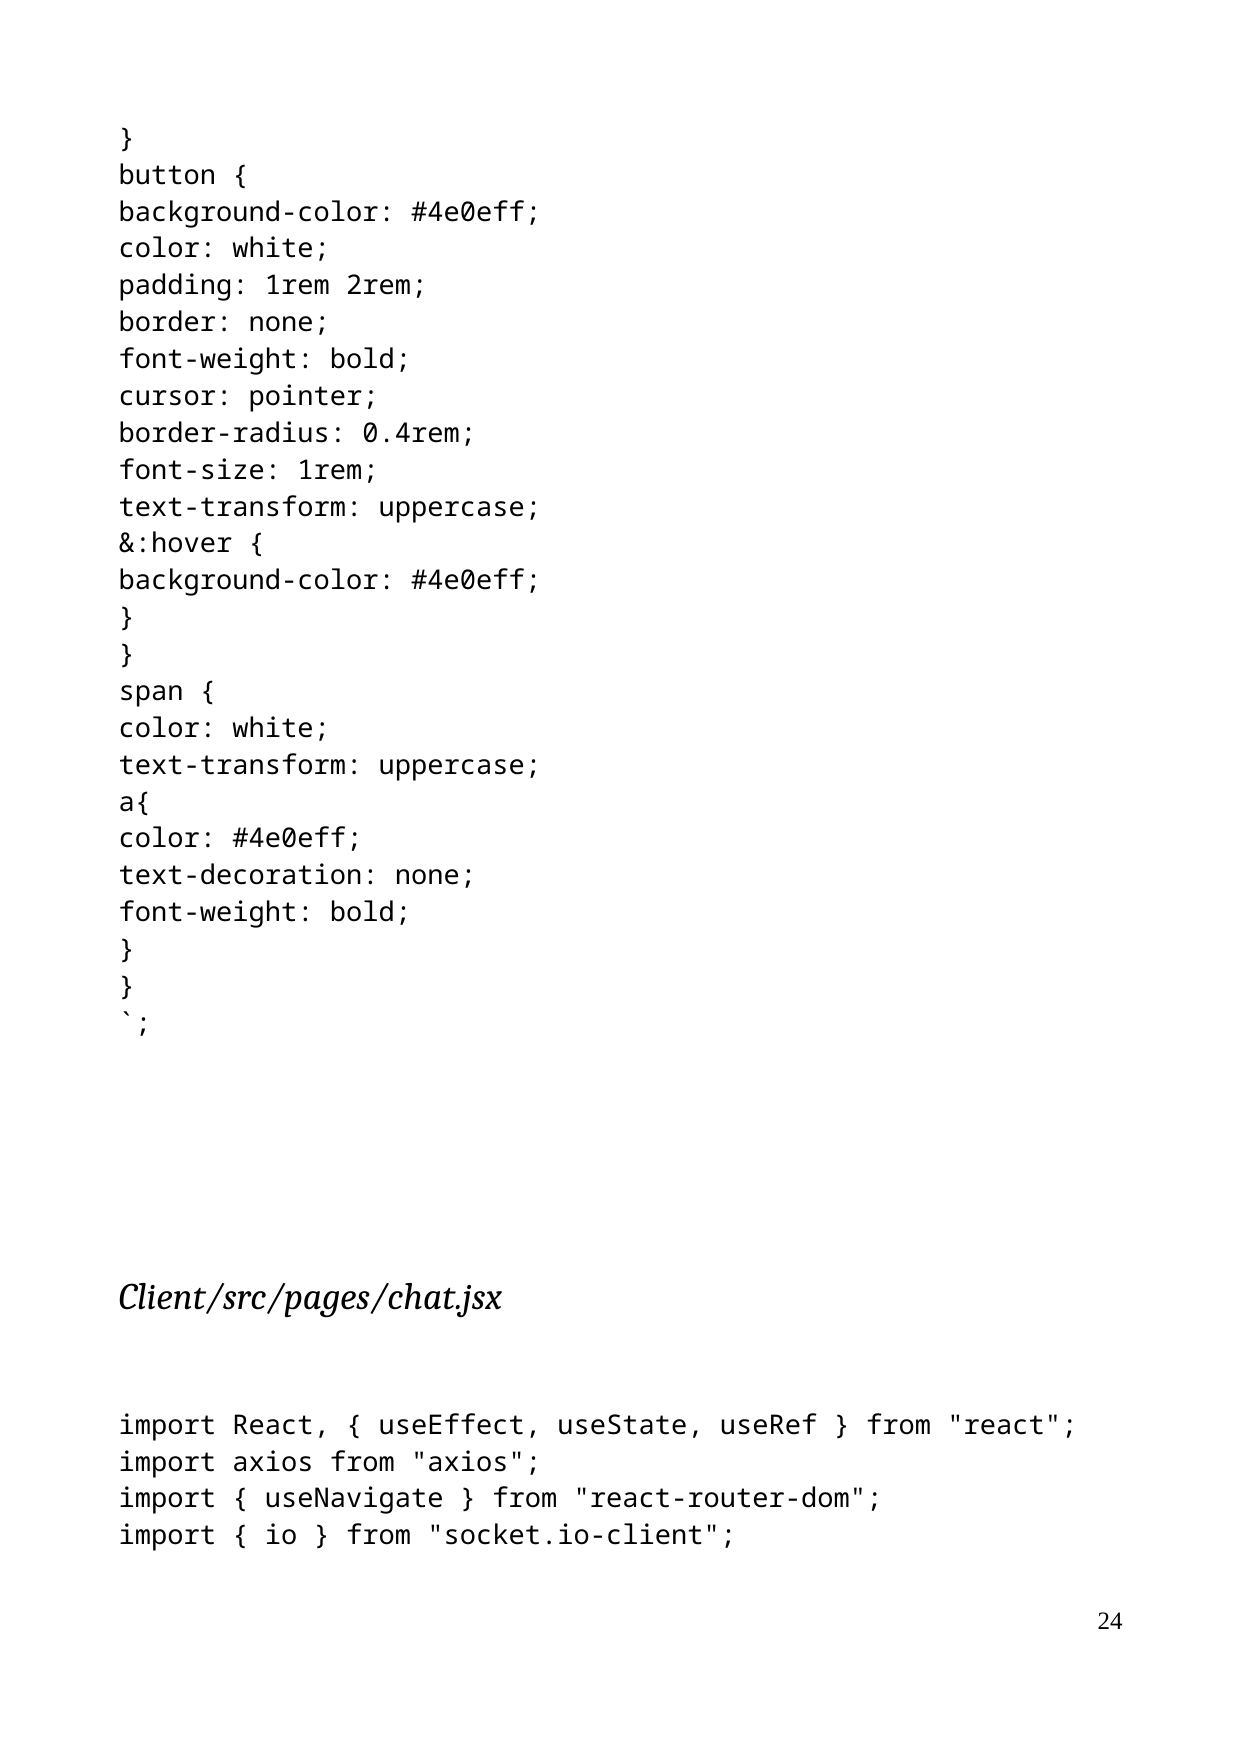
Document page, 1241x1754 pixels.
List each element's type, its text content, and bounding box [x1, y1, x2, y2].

text } [118, 598, 1122, 634]
text import { io } from "socket.io-client"; [118, 1516, 1122, 1553]
text } [118, 966, 1122, 1003]
text font-weight: bold; [118, 893, 1122, 929]
text text-transform: uppercase; [118, 745, 1122, 782]
text color: white; [118, 229, 1122, 266]
text } [118, 929, 1122, 966]
text `; [118, 1003, 1122, 1040]
text font-size: 1rem; [118, 450, 1122, 487]
text import React, { useEffect, useState, useRef } from "react"; [118, 1405, 1122, 1442]
text background-color: #4e0eff; [118, 561, 1122, 598]
text text-transform: uppercase; [118, 487, 1122, 524]
text &:hover { [118, 524, 1122, 561]
text Client/src/pages/chat.jsx [118, 1276, 1122, 1319]
text color: #4e0eff; [118, 819, 1122, 856]
text import { useNavigate } from "react-router-dom"; [118, 1479, 1122, 1516]
text border-radius: 0.4rem; [118, 413, 1122, 450]
text a{ [118, 782, 1122, 819]
text import axios from "axios"; [118, 1442, 1122, 1479]
text font-weight: bold; [118, 339, 1122, 376]
text } [118, 634, 1122, 671]
text color: white; [118, 708, 1122, 745]
text border: none; [118, 303, 1122, 339]
text button { [118, 155, 1122, 192]
text background-color: #4e0eff; [118, 192, 1122, 229]
text } [118, 118, 1122, 155]
text span { [118, 671, 1122, 708]
text padding: 1rem 2rem; [118, 266, 1122, 303]
text cursor: pointer; [118, 376, 1122, 413]
text text-decoration: none; [118, 856, 1122, 893]
